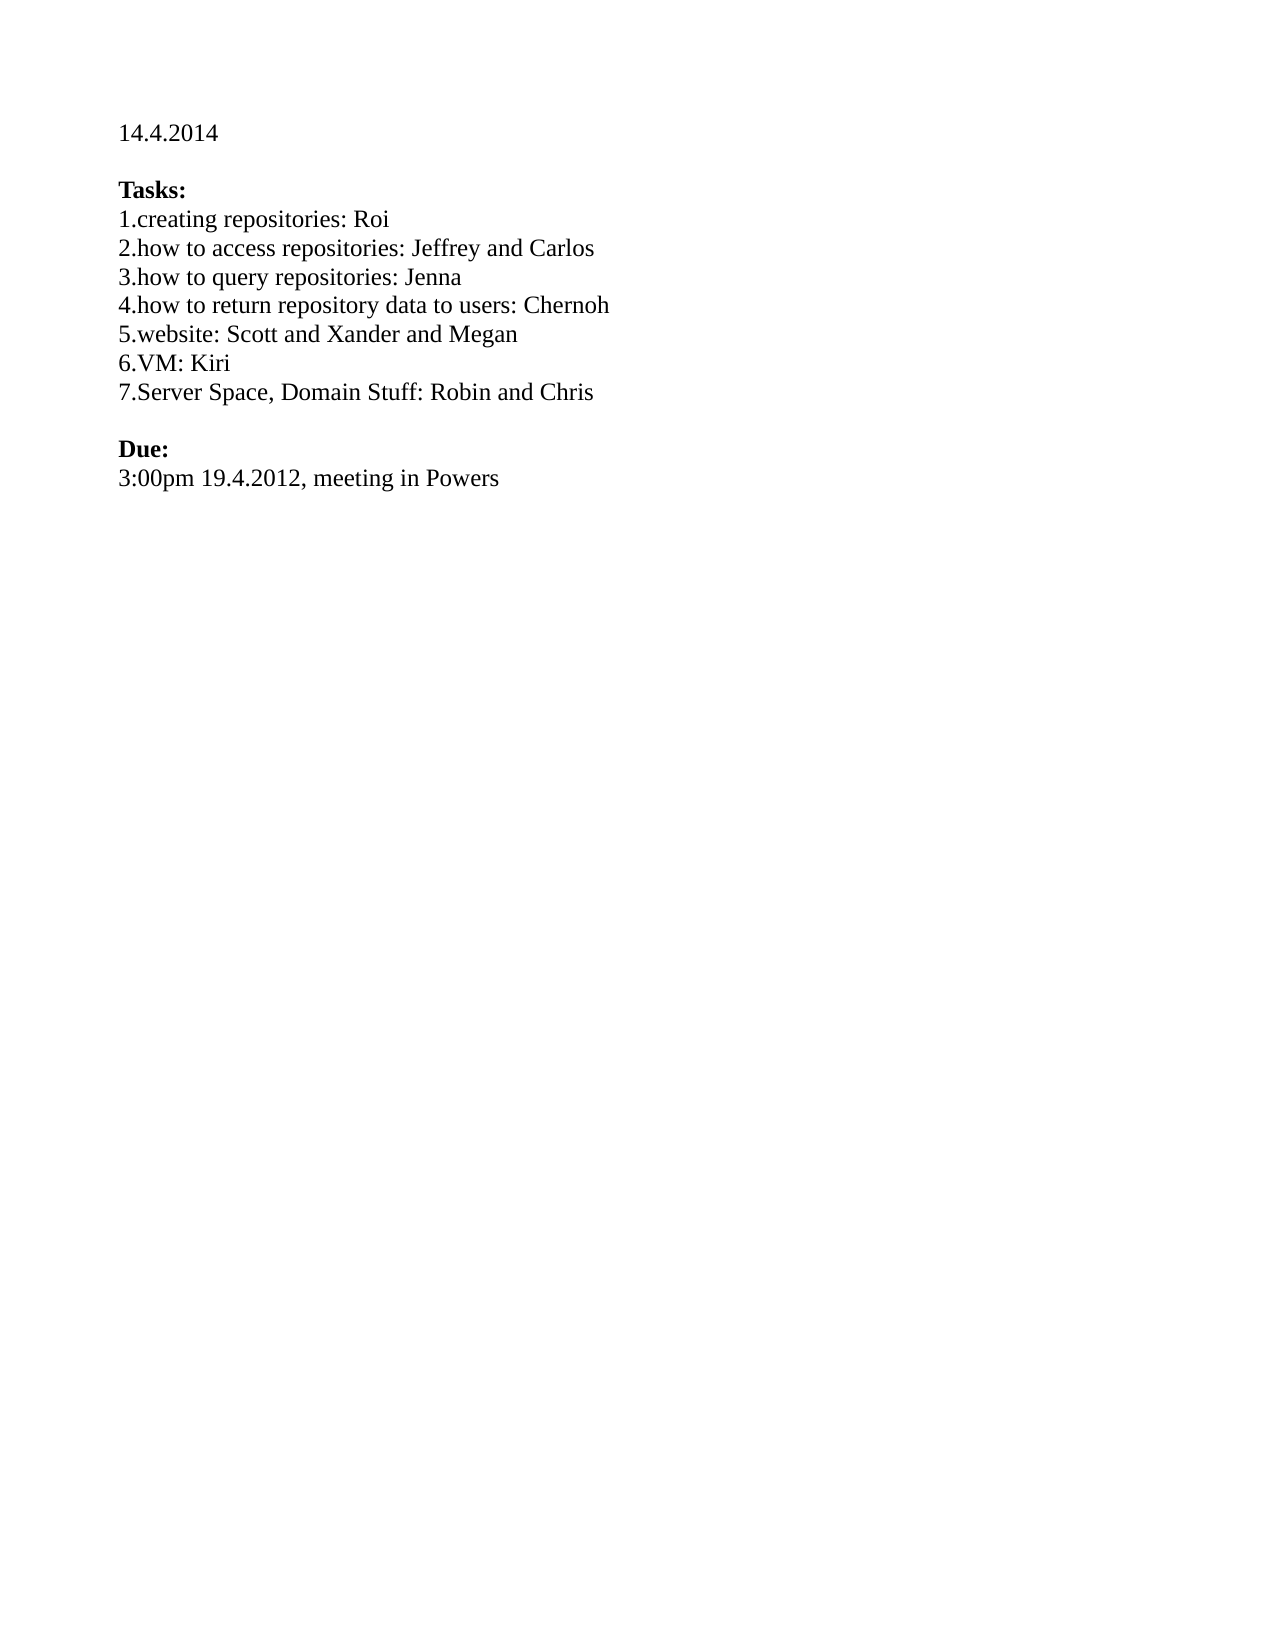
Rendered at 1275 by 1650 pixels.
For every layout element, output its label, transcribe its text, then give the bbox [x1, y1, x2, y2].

text 3:00pm 19.4.2012, meeting in Powers [118, 463, 1157, 492]
text 3.how to query repositories: Jenna [118, 262, 1157, 291]
text 14.4.2014 [118, 118, 1157, 147]
text 7.Server Space, Domain Stuff: Robin and Chris [118, 377, 1157, 406]
text 6.VM: Kiri [118, 348, 1157, 377]
text 1.creating repositories: Roi [118, 204, 1157, 233]
text Tasks: [118, 176, 1157, 204]
text Due: [118, 434, 1157, 463]
text 2.how to access repositories: Jeffrey and Carlos [118, 233, 1157, 262]
text 4.how to return repository data to users: Chernoh [118, 291, 1157, 319]
text 5.website: Scott and Xander and Megan [118, 319, 1157, 348]
